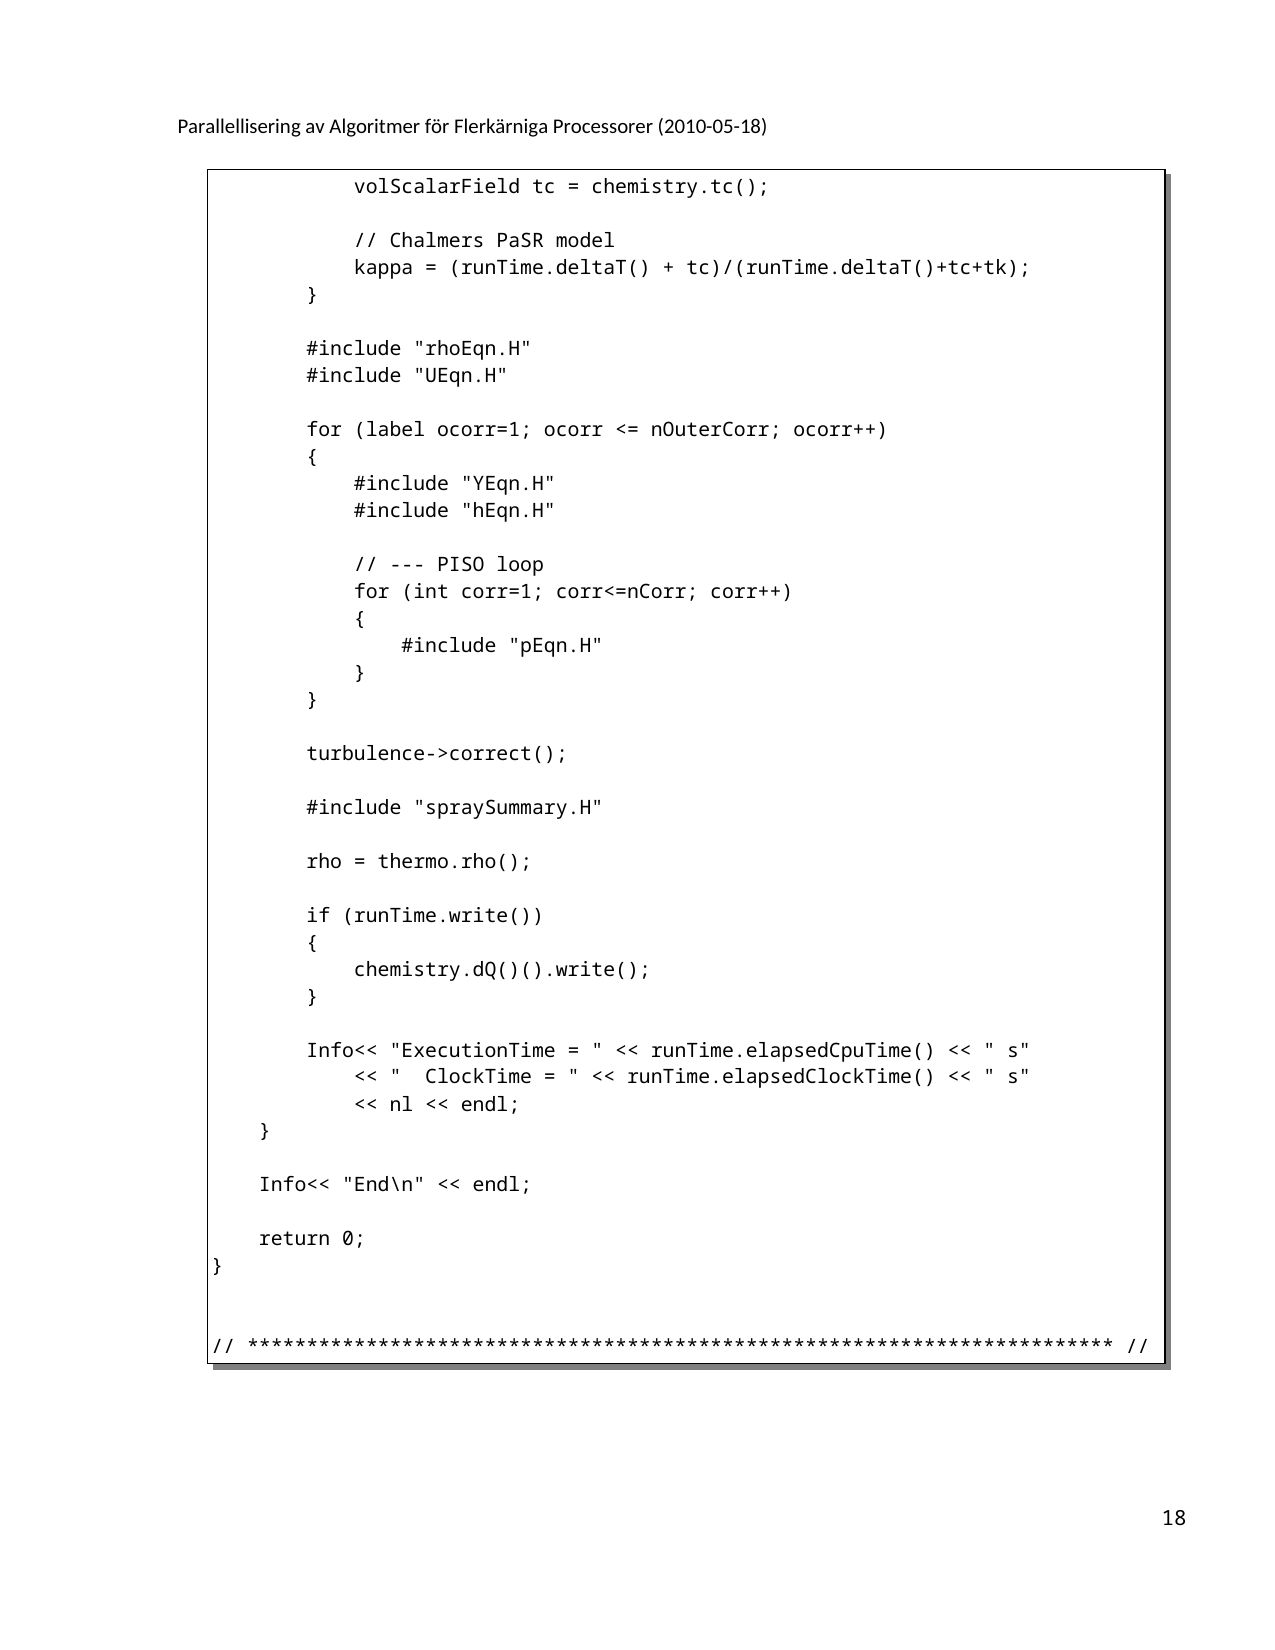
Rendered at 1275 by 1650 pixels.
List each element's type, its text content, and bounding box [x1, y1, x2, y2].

text #include "hEqn.H" [208, 492, 1164, 523]
text Info<< "End\n" << endl; [208, 1167, 1164, 1198]
text << nl << endl; [208, 1086, 1164, 1113]
text } [208, 978, 1164, 1009]
text // --- PISO loop [208, 546, 1164, 573]
text rho = thermo.rho(); [208, 843, 1164, 874]
text // ************************************************************************* // [208, 1328, 1164, 1363]
text } [208, 276, 1164, 307]
text kappa = (runTime.deltaT() + tc)/(runTime.deltaT()+tc+tk); [208, 249, 1164, 276]
text } [208, 1248, 1164, 1279]
text { [208, 924, 1164, 951]
text } [208, 654, 1164, 681]
text for (label ocorr=1; ocorr <= nOuterCorr; ocorr++) [208, 411, 1164, 438]
text return 0; [208, 1221, 1164, 1248]
text } [208, 681, 1164, 712]
text #include "YEqn.H" [208, 465, 1164, 492]
text #include "rhoEqn.H" [208, 330, 1164, 357]
text #include "UEqn.H" [208, 357, 1164, 388]
text << " ClockTime = " << runTime.elapsedClockTime() << " s" [208, 1059, 1164, 1086]
text if (runTime.write()) [208, 897, 1164, 924]
text turbulence->correct(); [208, 735, 1164, 766]
text #include "spraySummary.H" [208, 789, 1164, 820]
text Info<< "ExecutionTime = " << runTime.elapsedCpuTime() << " s" [208, 1032, 1164, 1059]
text for (int corr=1; corr<=nCorr; corr++) [208, 573, 1164, 600]
text { [208, 438, 1164, 465]
text #include "pEqn.H" [208, 627, 1164, 654]
text volScalarField tc = chemistry.tc(); [208, 170, 1164, 199]
text chemistry.dQ()().write(); [208, 951, 1164, 978]
text { [208, 600, 1164, 627]
text // Chalmers PaSR model [208, 222, 1164, 249]
text } [208, 1113, 1164, 1144]
